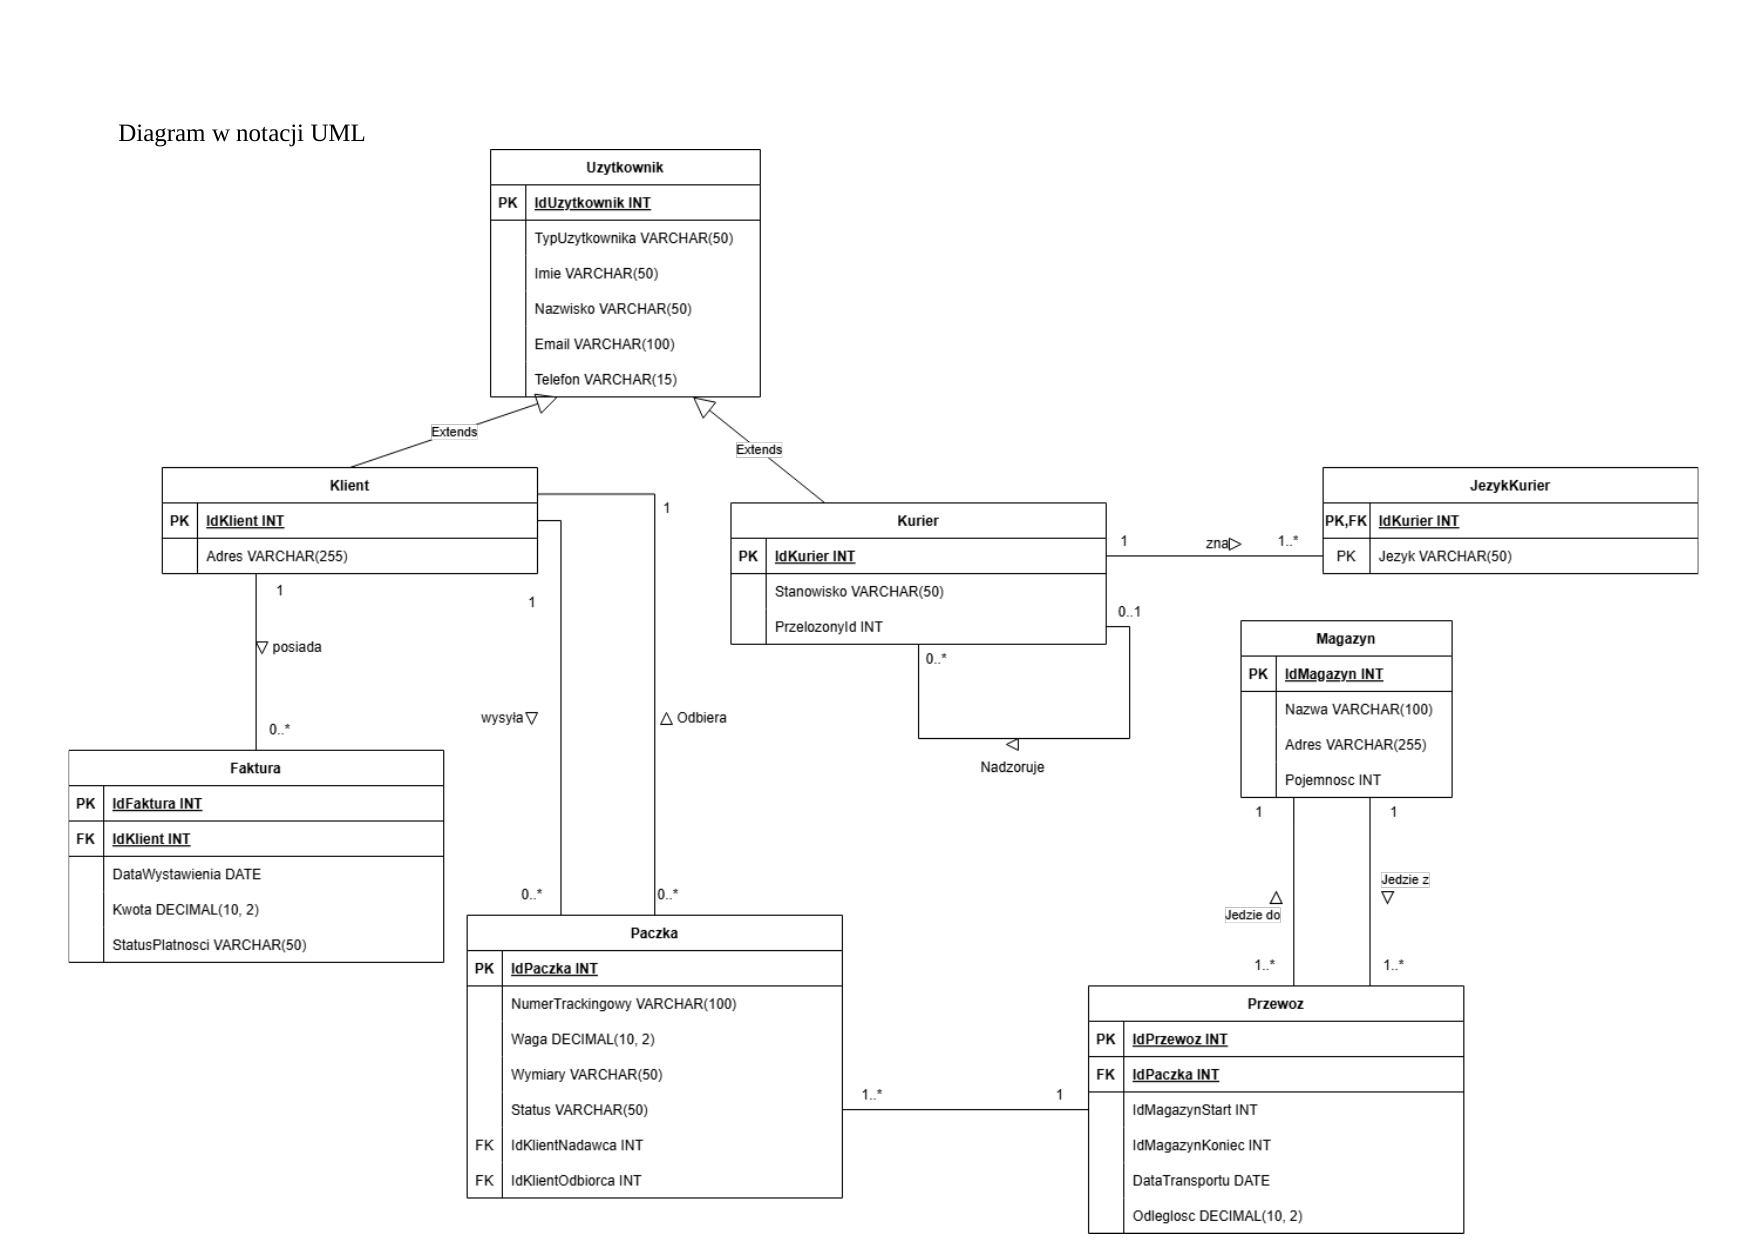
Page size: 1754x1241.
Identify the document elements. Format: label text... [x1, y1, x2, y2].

text Diagram w notacji UML [118, 118, 1636, 147]
picture [68, 149, 1699, 1234]
